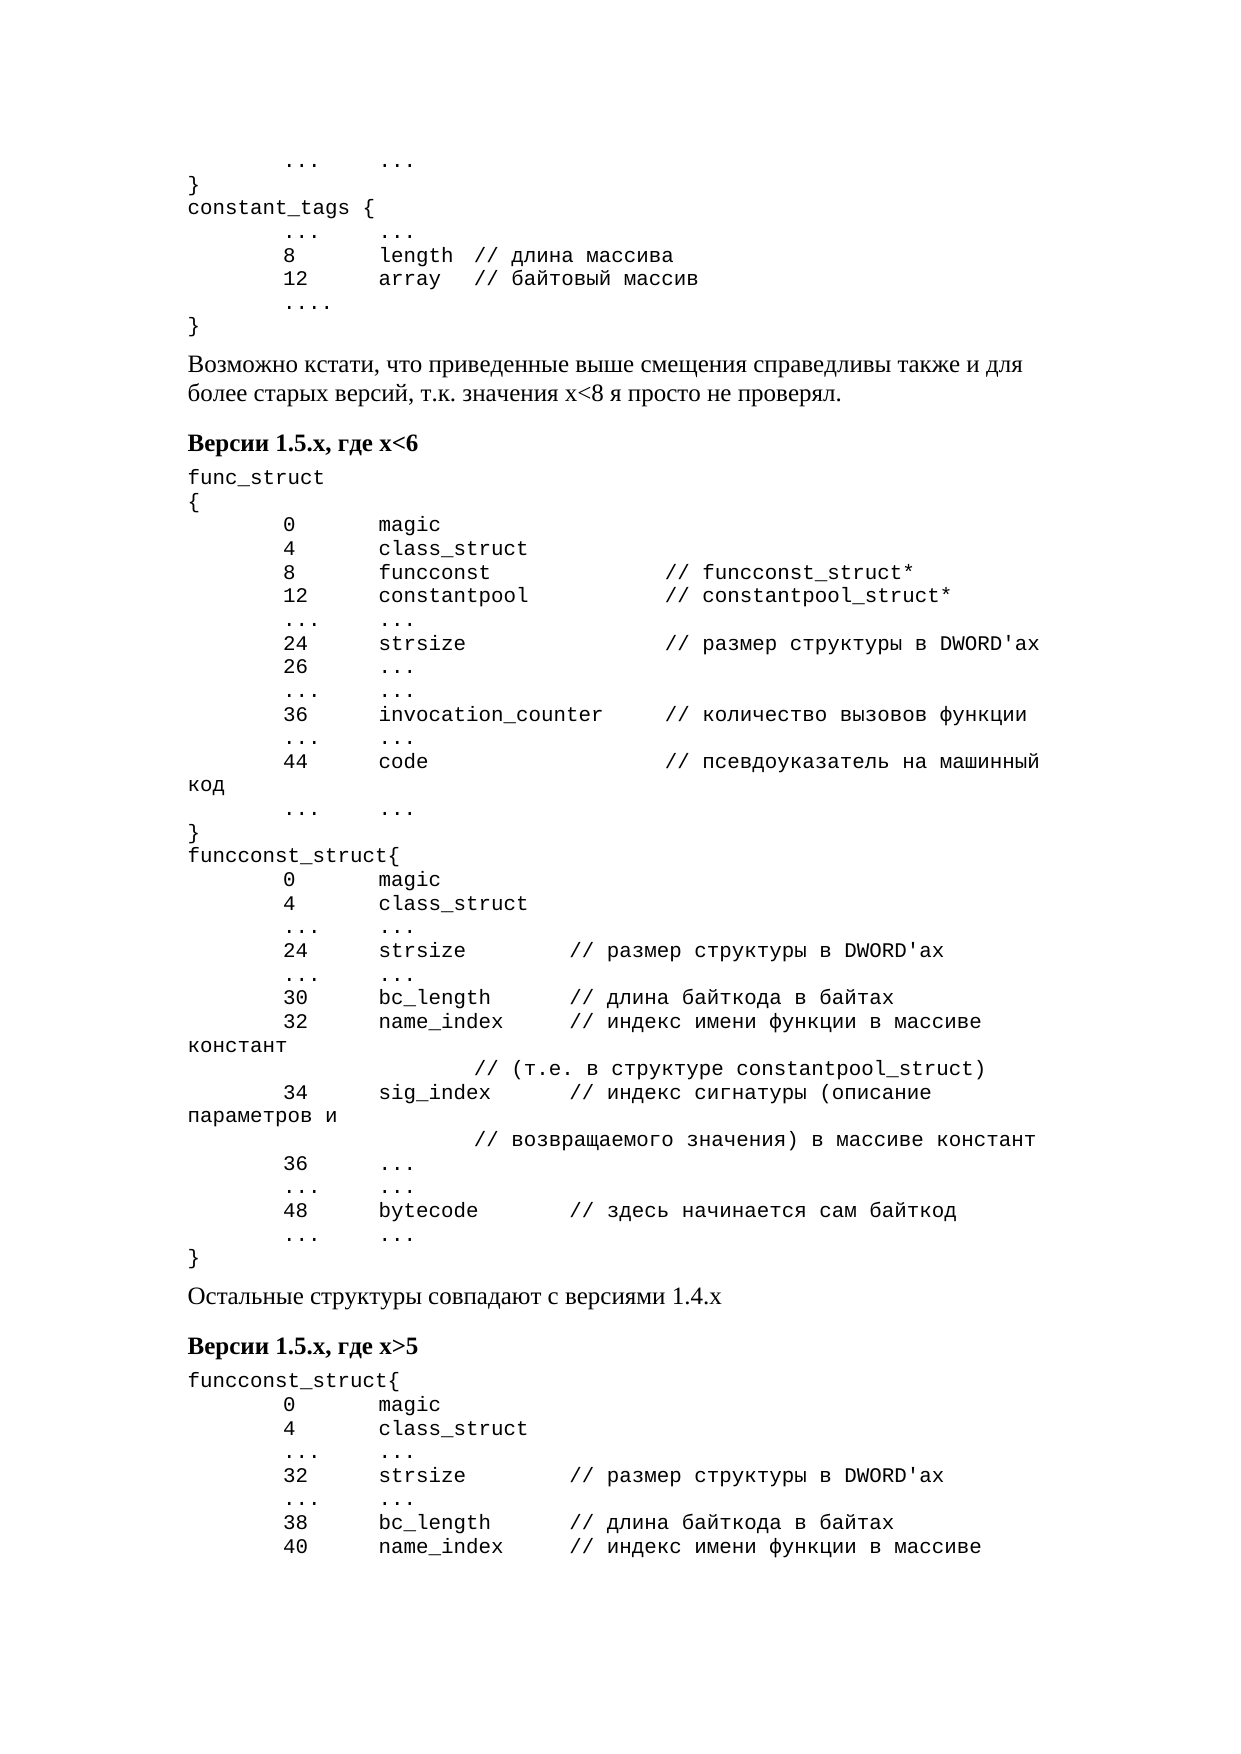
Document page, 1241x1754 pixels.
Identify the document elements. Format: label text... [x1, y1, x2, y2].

text 4 class_struct [187, 1417, 1053, 1441]
text // возвращаемого значения) в массиве констант [187, 1129, 1053, 1153]
text 30 bc_length // длина байткода в байтах [187, 987, 1053, 1011]
text ... ... [187, 221, 1053, 244]
text 24 strsize // размер структуры в DWORD'ах [187, 940, 1053, 964]
text 48 bytecode // здесь начинается сам байткод [187, 1200, 1053, 1224]
text constant_tags { [187, 197, 1053, 221]
text funcconst_struct{ [187, 845, 1053, 869]
text ... ... [187, 964, 1053, 987]
text 38 bc_length // длина байткода в байтах [187, 1512, 1053, 1536]
text 32 name_index // индекс имени функции в массиве констант [187, 1011, 1053, 1058]
text } [187, 174, 1053, 197]
text ... ... [187, 1441, 1053, 1465]
text 40 name_index // индекс имени функции в массиве [187, 1536, 1053, 1559]
text 32 strsize // размер структуры в DWORD'ах [187, 1465, 1053, 1488]
text Возможно кстати, что приведенные выше смещения справедливы также и для более старых версий, т.к. значения x<8 я просто не проверял. [187, 349, 1053, 407]
text 4 class_struct [187, 893, 1053, 916]
text 4 class_struct [187, 538, 1053, 562]
text 8 length // длина массива [187, 244, 1053, 268]
text 0 magic [187, 1394, 1053, 1417]
text 12 constantpool // constantpool_struct* [187, 585, 1053, 609]
text } [187, 1247, 1053, 1271]
text funcconst_struct{ [187, 1370, 1053, 1394]
text 12 array // байтовый массив [187, 268, 1053, 292]
text Версии 1.5.x, где x<6 [187, 428, 1053, 457]
text 24 strsize // размер структуры в DWORD'ах [187, 633, 1053, 656]
text 34 sig_index // индекс сигнатуры (описание параметров и [187, 1082, 1053, 1129]
text } [187, 822, 1053, 845]
text } [187, 316, 1053, 339]
text 44 code // псевдоуказатель на машинный код [187, 751, 1053, 798]
text func_struct [187, 467, 1053, 491]
text ... ... [187, 609, 1053, 633]
text ... ... [187, 916, 1053, 940]
text .... [187, 292, 1053, 316]
text ... ... [187, 1176, 1053, 1200]
text 36 invocation_counter // количество вызовов функции [187, 703, 1053, 727]
text ... ... [187, 1488, 1053, 1512]
text // (т.е. в структуре constantpool_struct) [187, 1058, 1053, 1082]
text { [187, 491, 1053, 514]
text ... ... [187, 680, 1053, 703]
text ... ... [187, 727, 1053, 751]
text 0 magic [187, 514, 1053, 538]
text ... ... [187, 798, 1053, 822]
text 36 ... [187, 1153, 1053, 1176]
text 26 ... [187, 656, 1053, 680]
text 0 magic [187, 869, 1053, 893]
text ... ... [187, 1224, 1053, 1247]
text Остальные структуры совпадают с версиями 1.4.x [187, 1281, 1053, 1310]
text ... ... [187, 150, 1053, 174]
text Версии 1.5.x, где x>5 [187, 1331, 1053, 1360]
text 8 funcconst // funcconst_struct* [187, 562, 1053, 585]
